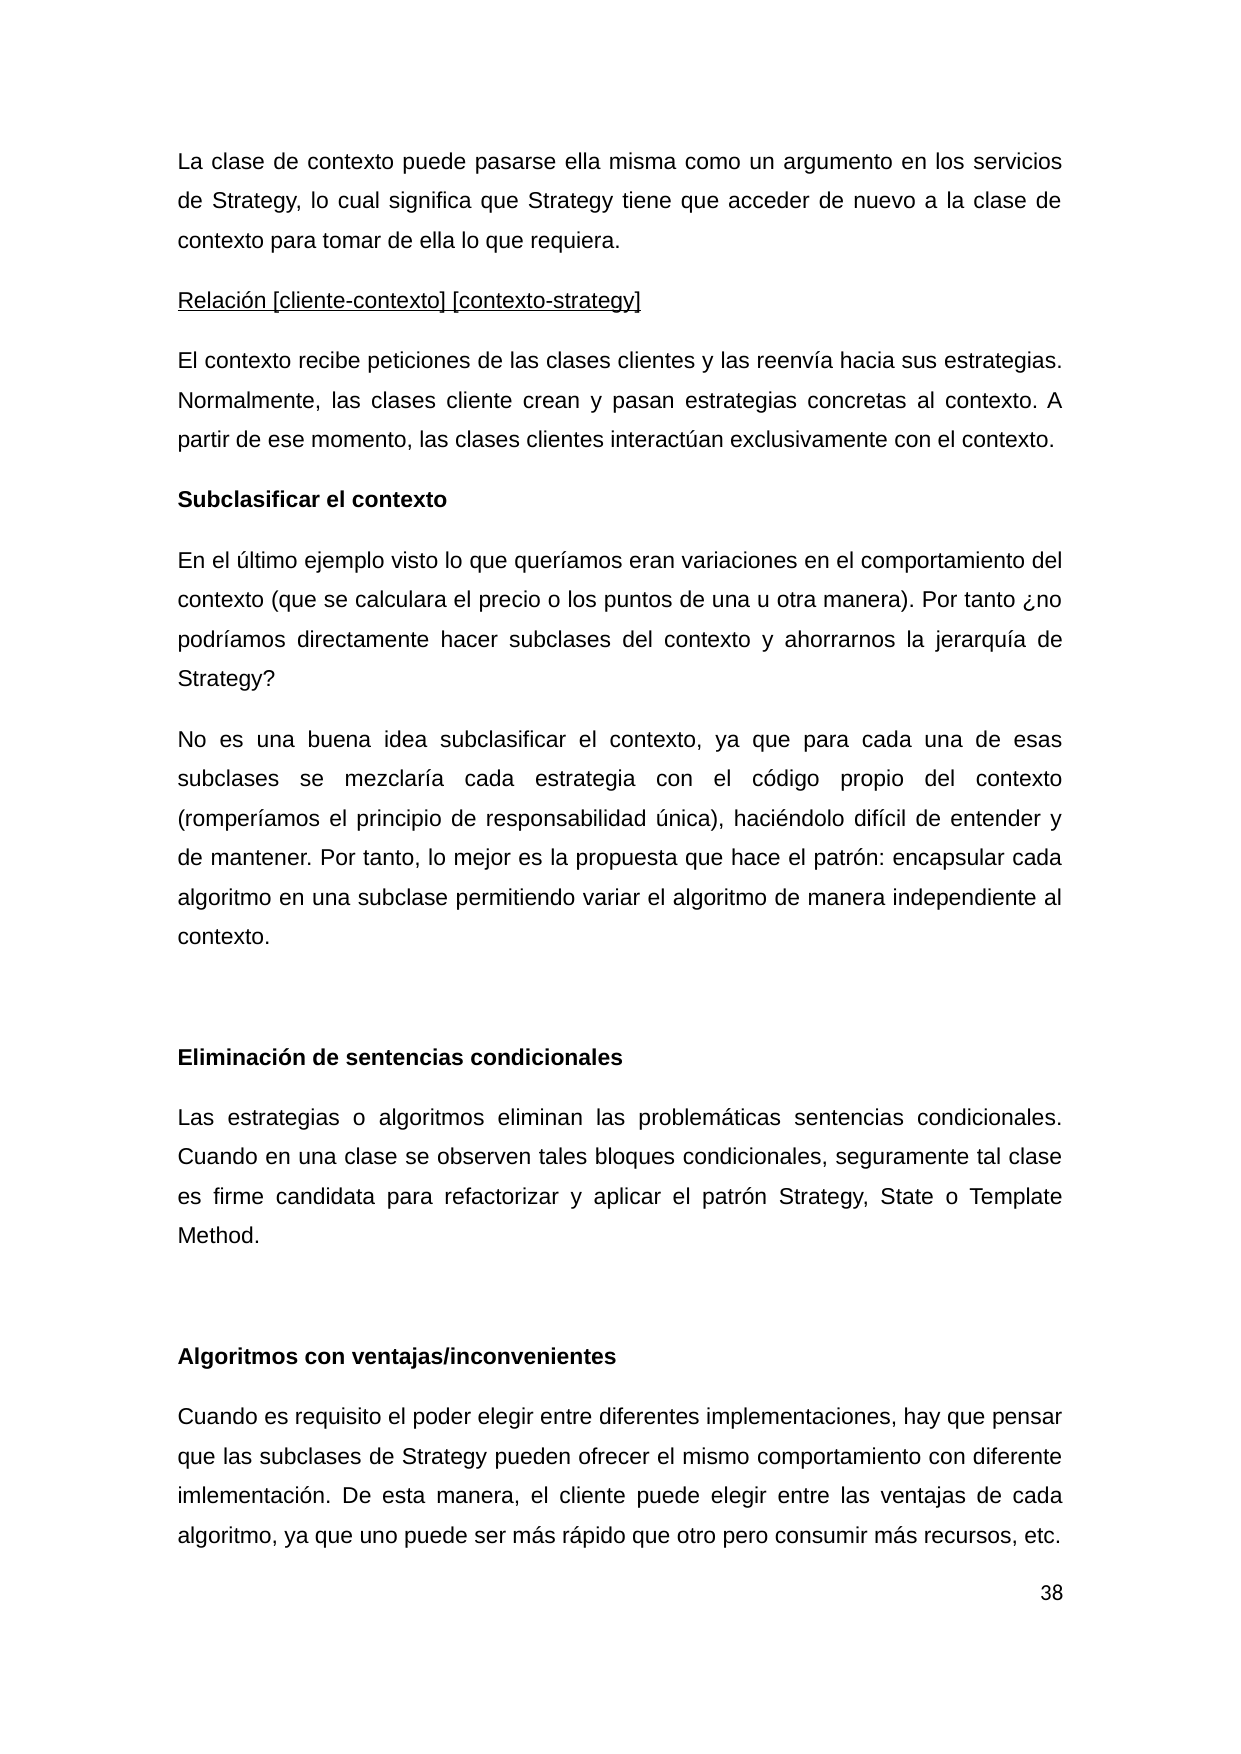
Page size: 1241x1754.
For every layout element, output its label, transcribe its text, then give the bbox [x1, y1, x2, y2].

text Las estrategias o algoritmos eliminan las problemáticas sentencias condicionales. Cuando en una clase se observen tales bloques condicionales, seguramente tal clase es firme candidata para refactorizar y aplicar el patrón Strategy, State o Template Method. [177, 1104, 1063, 1249]
text El contexto recibe peticiones de las clases clientes y las reenvía hacia sus estrategias. Normalmente, las clases cliente crean y pasan estrategias concretas al contexto. A partir de ese momento, las clases clientes interactúan exclusivamente con el contexto. [177, 347, 1063, 452]
text Eliminación de sentencias condicionales [177, 1043, 1063, 1070]
text Algoritmos con ventajas/inconvenientes [177, 1343, 1063, 1369]
text Cuando es requisito el poder elegir entre diferentes implementaciones, hay que pensar que las subclases de Strategy pueden ofrecer el mismo comportamiento con diferente imlementación. De esta manera, el cliente puede elegir entre las ventajas de cada algoritmo, ya que uno puede ser más rápido que otro pero consumir más recursos, etc. [177, 1403, 1063, 1548]
text Relación [cliente-contexto] [contexto-strategy] [177, 287, 1063, 313]
text No es una buena idea subclasificar el contexto, ya que para cada una de esas subclases se mezclaría cada estrategia con el código propio del contexto (romperíamos el principio de responsabilidad única), haciéndolo difícil de entender y de mantener. Por tanto, lo mejor es la propuesta que hace el patrón: encapsular cada algoritmo en una subclase permitiendo variar el algoritmo de manera independiente al contexto. [177, 726, 1063, 949]
text Subclasificar el contexto [177, 486, 1063, 513]
text La clase de contexto puede pasarse ella misma como un argumento en los servicios de Strategy, lo cual significa que Strategy tiene que acceder de nuevo a la clase de contexto para tomar de ella lo que requiera. [177, 148, 1063, 253]
text En el último ejemplo visto lo que queríamos eran variaciones en el comportamiento del contexto (que se calculara el precio o los puntos de una u otra manera). Por tanto ¿no podríamos directamente hacer subclases del contexto y ahorrarnos la jerarquía de Strategy? [177, 547, 1063, 692]
